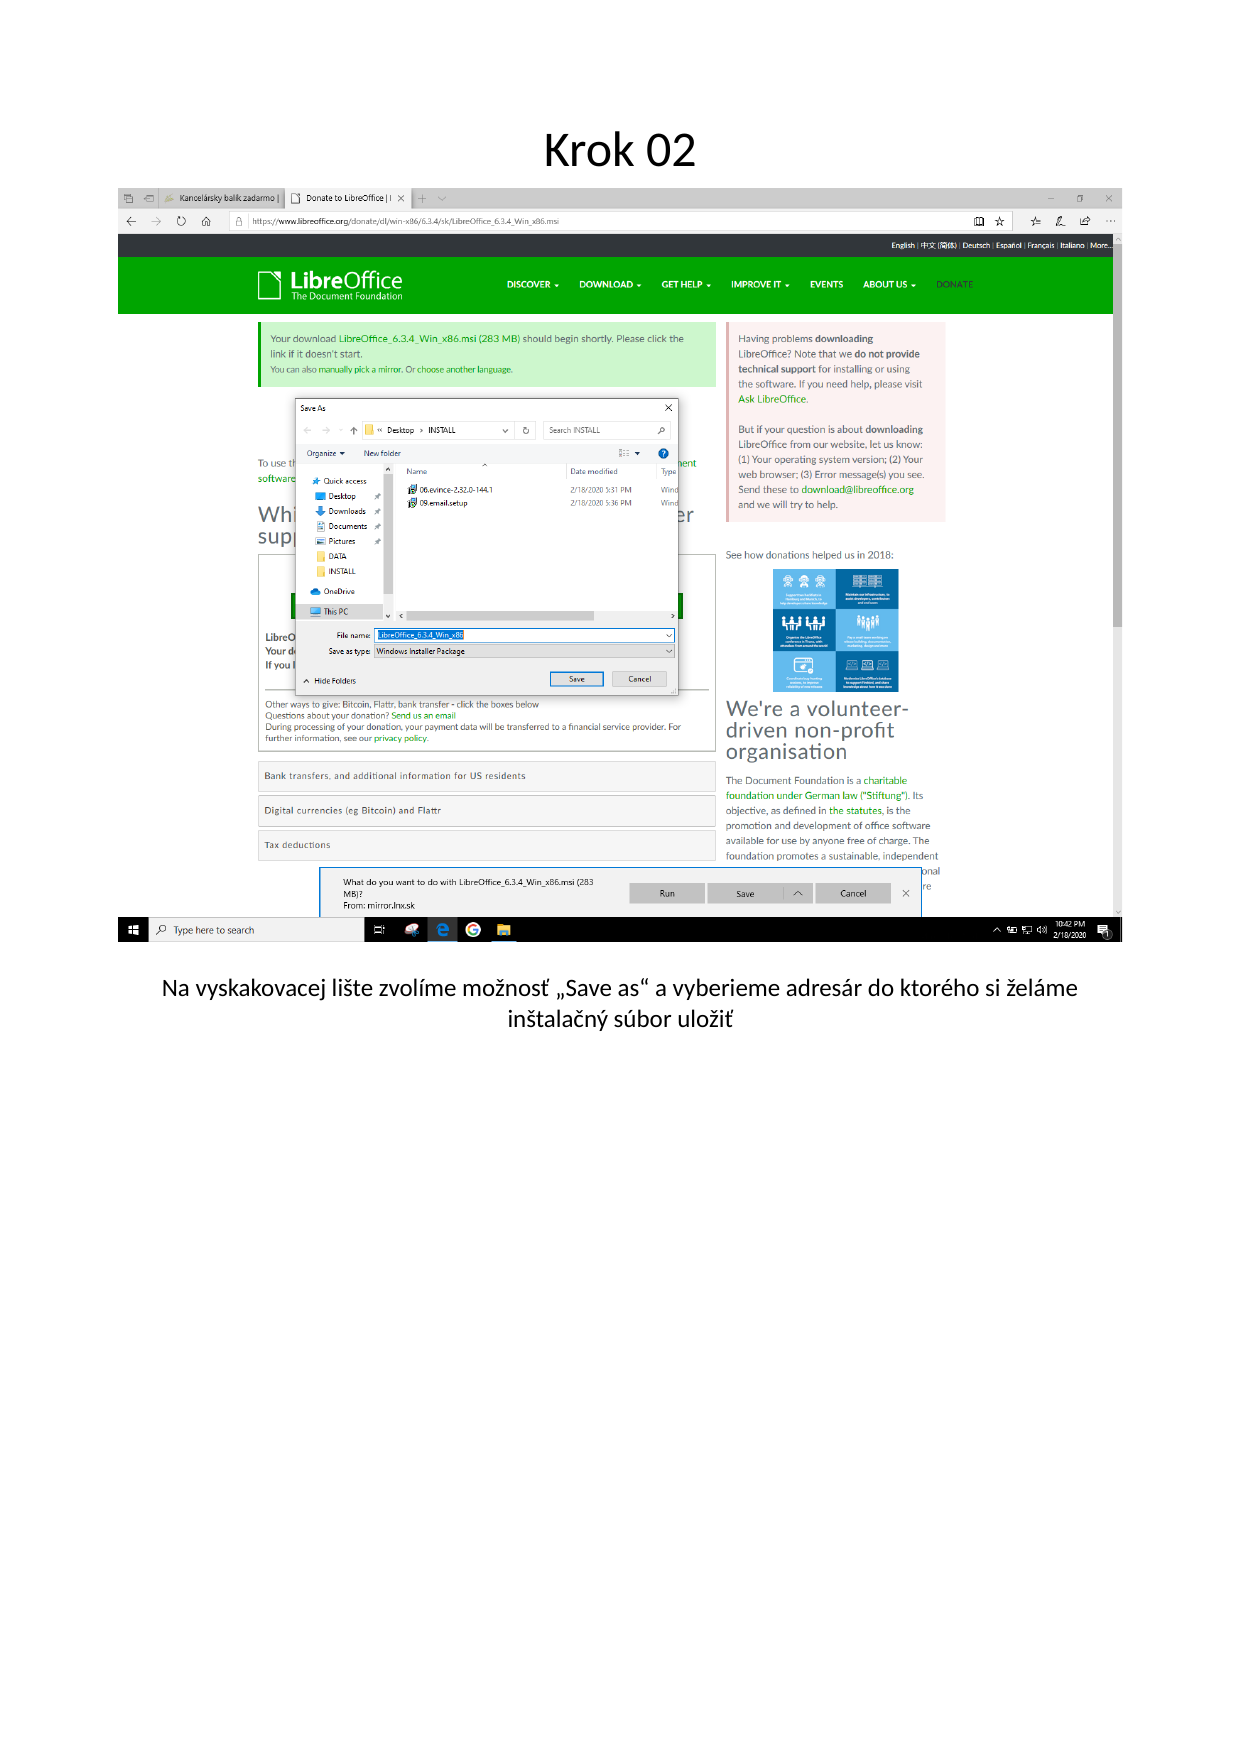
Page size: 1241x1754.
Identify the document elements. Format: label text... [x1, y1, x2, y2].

text Na vyskakovacej lište zvolíme možnosť „Save as“ a vyberieme adresár do ktorého si želáme inštalačný súbor uložiť [118, 972, 1122, 1033]
picture [118, 188, 1123, 942]
text Krok 02 [118, 118, 1122, 179]
